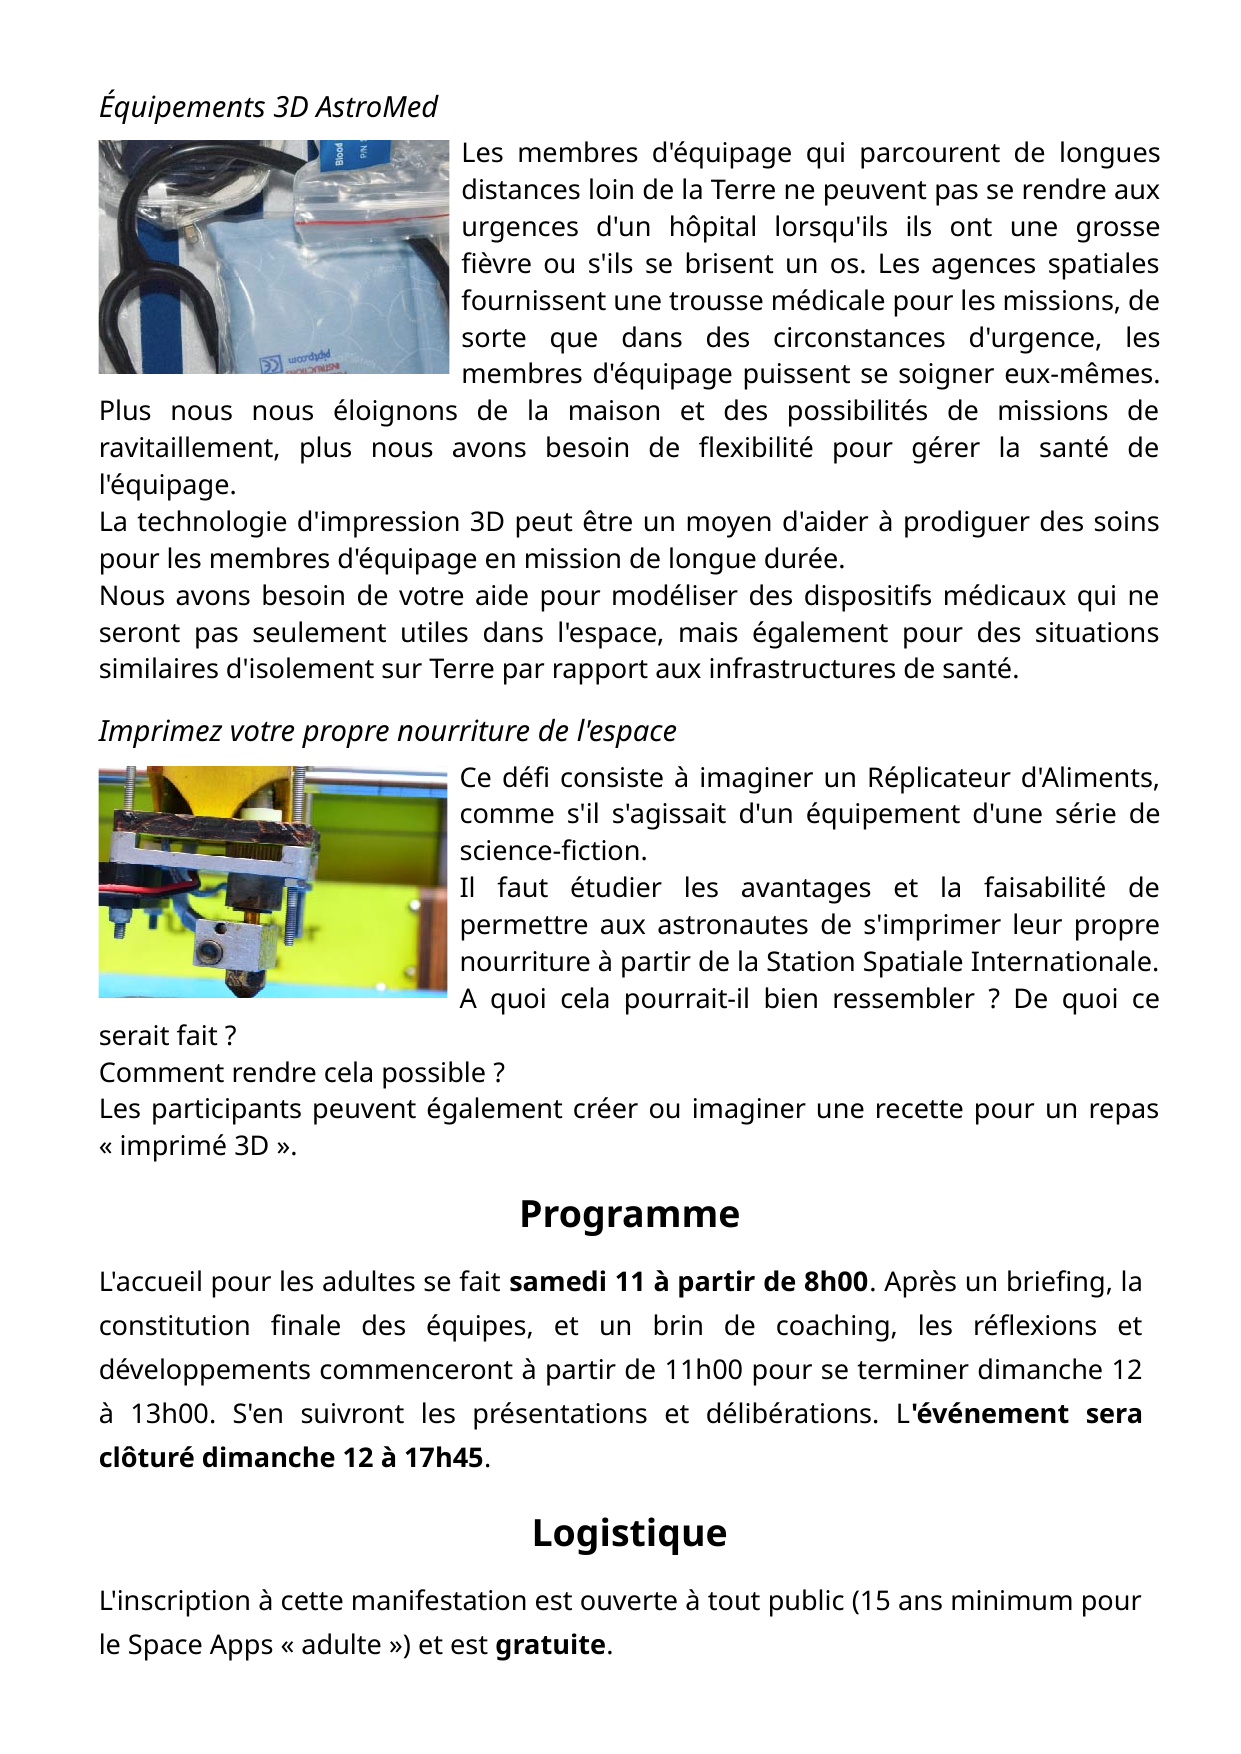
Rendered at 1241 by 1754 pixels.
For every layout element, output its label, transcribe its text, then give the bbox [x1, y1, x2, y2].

text L'accueil pour les adultes se fait samedi 11 à partir de 8h00. Après un briefing, la constitution finale des équipes, et un brin de coaching, les réflexions et développements commenceront à partir de 11h00 pour se terminer dimanche 12 à 13h00. S'en suivront les présentations et délibérations. L'événement sera clôturé dimanche 12 à 17h45. [98, 1262, 1143, 1476]
text A quoi cela pourrait-il bien ressembler ? De quoi ce serait fait ? [98, 979, 1161, 1053]
text Les participants peuvent également créer ou imaginer une recette pour un repas « imprimé 3D ». [98, 1090, 1161, 1164]
text Nous avons besoin de votre aide pour modéliser des dispositifs médicaux qui ne seront pas seulement utiles dans l'espace, mais également pour des situations similaires d'isolement sur Terre par rapport aux infrastructures de santé. [98, 576, 1161, 687]
text Programme [98, 1187, 1161, 1238]
text Logistique [98, 1507, 1161, 1558]
text L'inscription à cette manifestation est ouverte à tout public (15 ans minimum pour le Space Apps « adulte ») et est gratuite. [98, 1581, 1143, 1662]
picture [98, 140, 450, 374]
list Équipements 3D AstroMed [98, 86, 1161, 126]
text Les membres d'équipage qui parcourent de longues distances loin de la Terre ne peuvent pas se rendre aux urgences d'un hôpital lorsqu'ils ils ont une grosse fièvre ou s'ils se brisent un os. Les agences spatiales fournissent une trousse médicale pour les missions, de sorte que dans des circonstances d'urgence, les membres d'équipage puissent se soigner eux-mêmes. Plus nous nous éloignons de la maison et des possibilités de missions de ravitaillement, plus nous avons besoin de flexibilité pour gérer la santé de l'équipage. [98, 134, 1161, 502]
text Ce défi consiste à imaginer un Réplicateur d'Aliments, comme s'il s'agissait d'un équipement d'une série de science-fiction. Il faut étudier les avantages et la faisabilité de permettre aux astronautes de s'imprimer leur propre nourriture à partir de la Station Spatiale Internationale. [98, 758, 1161, 979]
text La technologie d'impression 3D peut être un moyen d'aider à prodiguer des soins pour les membres d'équipage en mission de longue durée. [98, 502, 1161, 576]
text Comment rendre cela possible ? [98, 1053, 1161, 1090]
picture [98, 766, 448, 998]
list Imprimez votre propre nourriture de l'espace [98, 711, 1161, 750]
